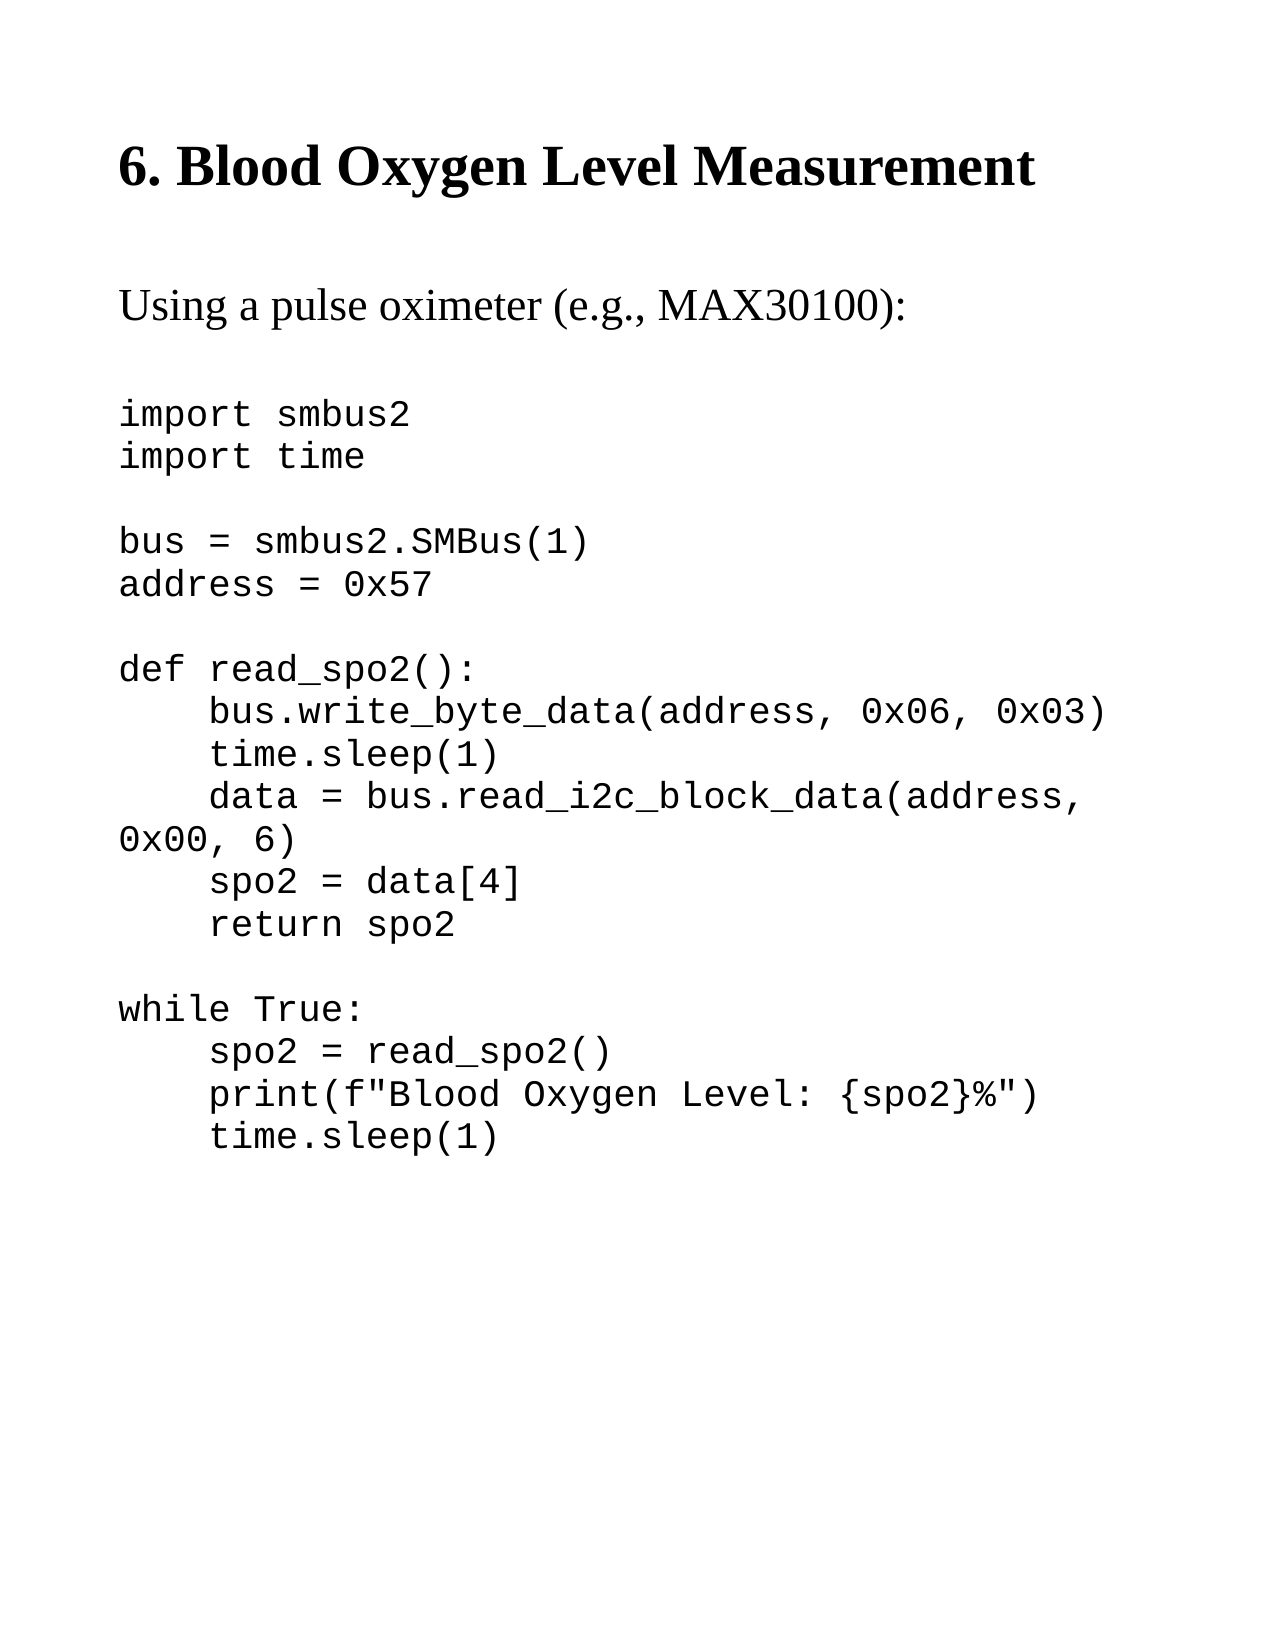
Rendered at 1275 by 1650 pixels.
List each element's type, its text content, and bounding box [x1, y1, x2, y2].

text Using a pulse oximeter (e.g., MAX30100): [118, 277, 1157, 330]
text print(f"Blood Oxygen Level: {spo2}%") [118, 1075, 1157, 1117]
subtitle 6. Blood Oxygen Level Measurement [118, 131, 1157, 265]
text def read_spo2(): [118, 650, 1157, 692]
text time.sleep(1) [118, 735, 1157, 777]
text while True: [118, 990, 1157, 1032]
text import time [118, 437, 1157, 480]
text time.sleep(1) [118, 1117, 1157, 1160]
text bus = smbus2.SMBus(1) [118, 522, 1157, 565]
text spo2 = data[4] [118, 862, 1157, 905]
text spo2 = read_spo2() [118, 1032, 1157, 1075]
text bus.write_byte_data(address, 0x06, 0x03) [118, 692, 1157, 735]
text return spo2 [118, 905, 1157, 947]
text data = bus.read_i2c_block_data(address, 0x00, 6) [118, 777, 1157, 862]
text import smbus2 [118, 395, 1157, 437]
text address = 0x57 [118, 565, 1157, 607]
